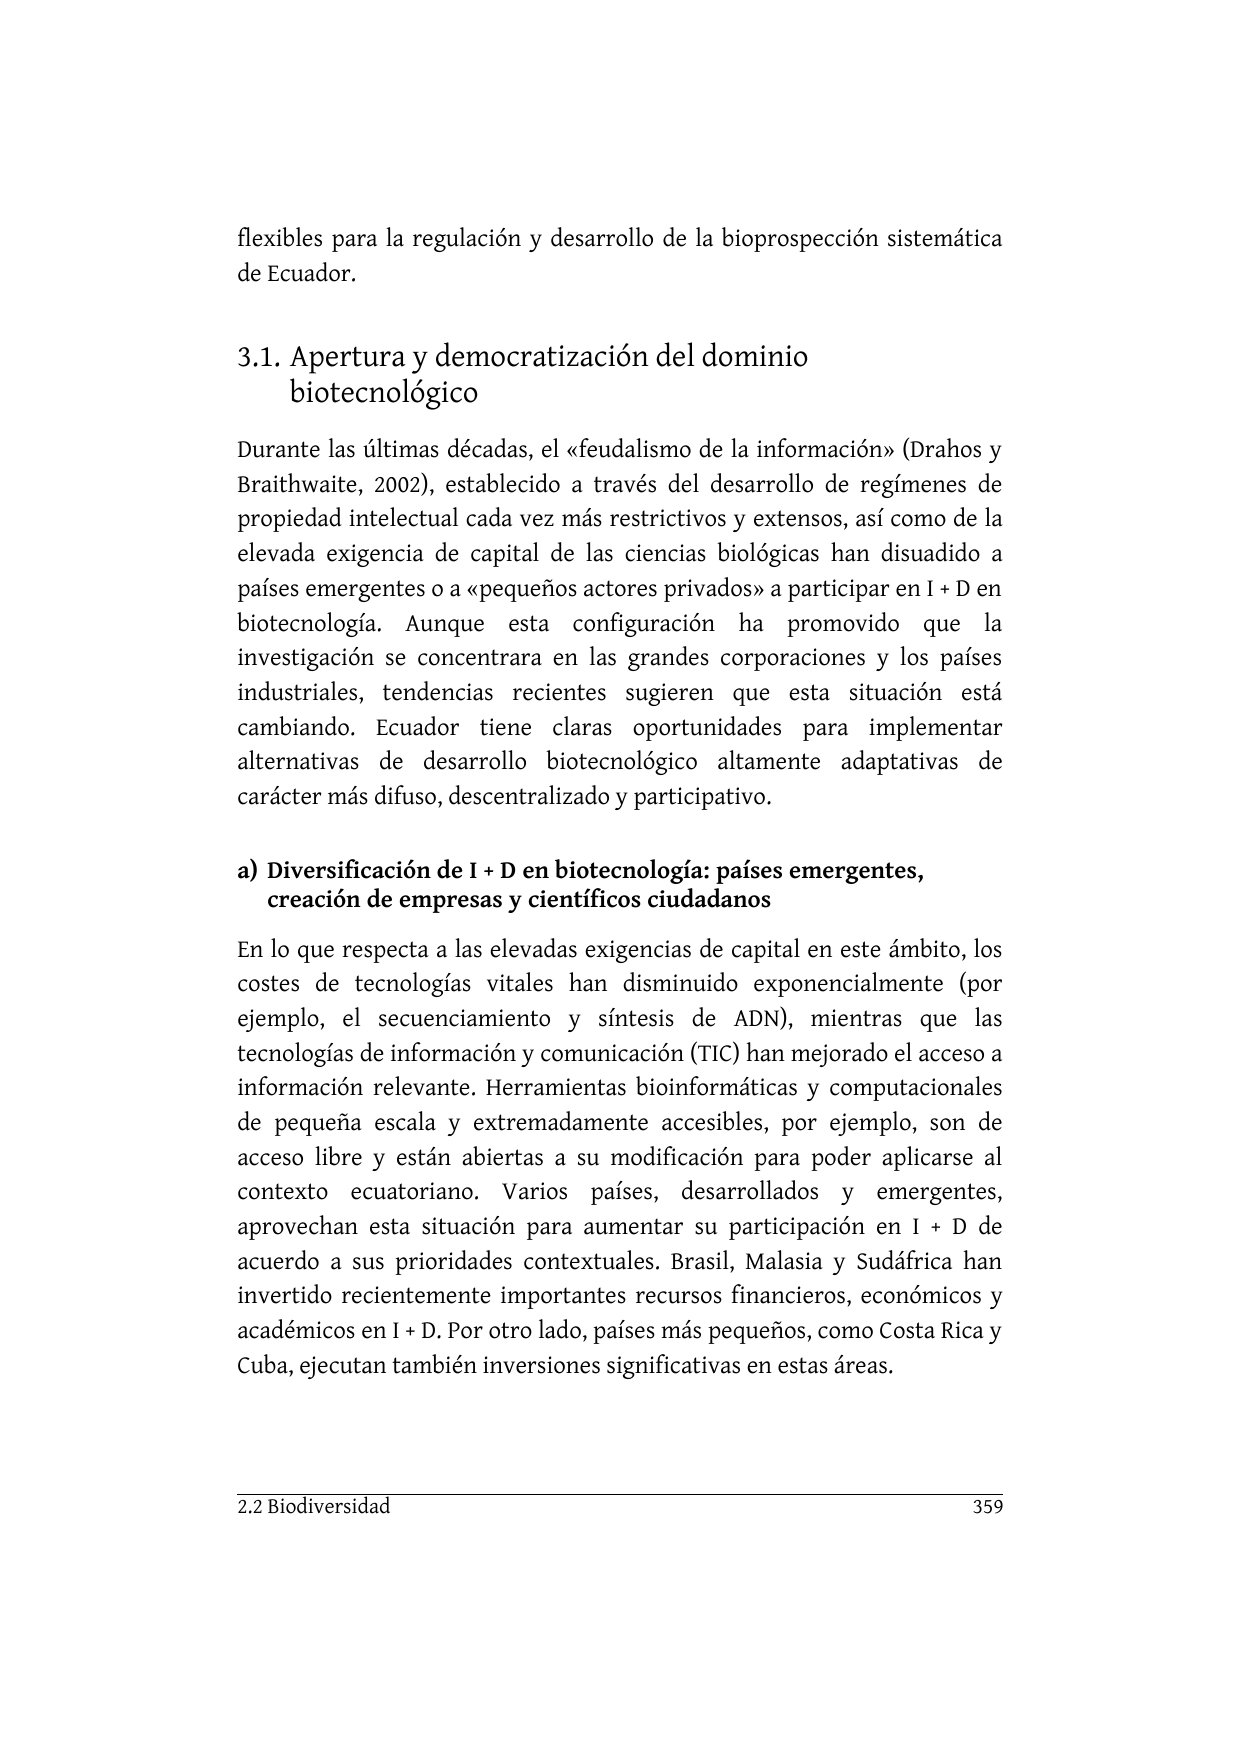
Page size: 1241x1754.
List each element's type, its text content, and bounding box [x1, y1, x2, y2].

text flexibles para la regulación y desarrollo de la bioprospección sistemática de Ecuador. [237, 225, 1003, 289]
subtitle Apertura y democratización del dominio biotecnológico [237, 339, 1003, 412]
text Durante las últimas décadas, el «feudalismo de la información» (Drahos y Braithwaite, 2002), establecido a través del desarrollo de regímenes de propiedad intelectual cada vez más restrictivos y extensos, así como de la elevada exigencia de capital de las ciencias biológicas han disuadido a países emergentes o a «pequeños actores privados» a participar en I + D en biotecnología. Aunque esta configuración ha promovido que la investigación se concentrara en las grandes corporaciones y los países industriales, tendencias recientes sugieren que esta situación está cambiando. Ecuador tiene claras oportunidades para implementar alternativas de desarrollo biotecnológico altamente adaptativas de carácter más difuso, descentralizado y participativo. [237, 436, 1003, 811]
text En lo que respecta a las elevadas exigencias de capital en este ámbito, los costes de tecnologías vitales han disminuido exponencialmente (por ejemplo, el secuenciamiento y síntesis de ADN), mientras que las tecnologías de información y comunicación (TIC) han mejorado el acceso a información relevante. Herramientas bioinformáticas y computacionales de pequeña escala y extremadamente accesibles, por ejemplo, son de acceso libre y están abiertas a su modificación para poder aplicarse al contexto ecuatoriano. Varios países, desarrollados y emergentes, aprovechan esta situación para aumentar su participación en I + D de acuerdo a sus prioridades contextuales. Brasil, Malasia y Sudáfrica han invertido recientemente importantes recursos financieros, económicos y académicos en I + D. Por otro lado, países más pequeños, como Costa Rica y Cuba, ejecutan también inversiones significativas en estas áreas. [237, 935, 1003, 1380]
subtitle Diversificación de I + D en biotecnología: países emergentes, creación de empresas y científicos ciudadanos [237, 856, 1003, 914]
